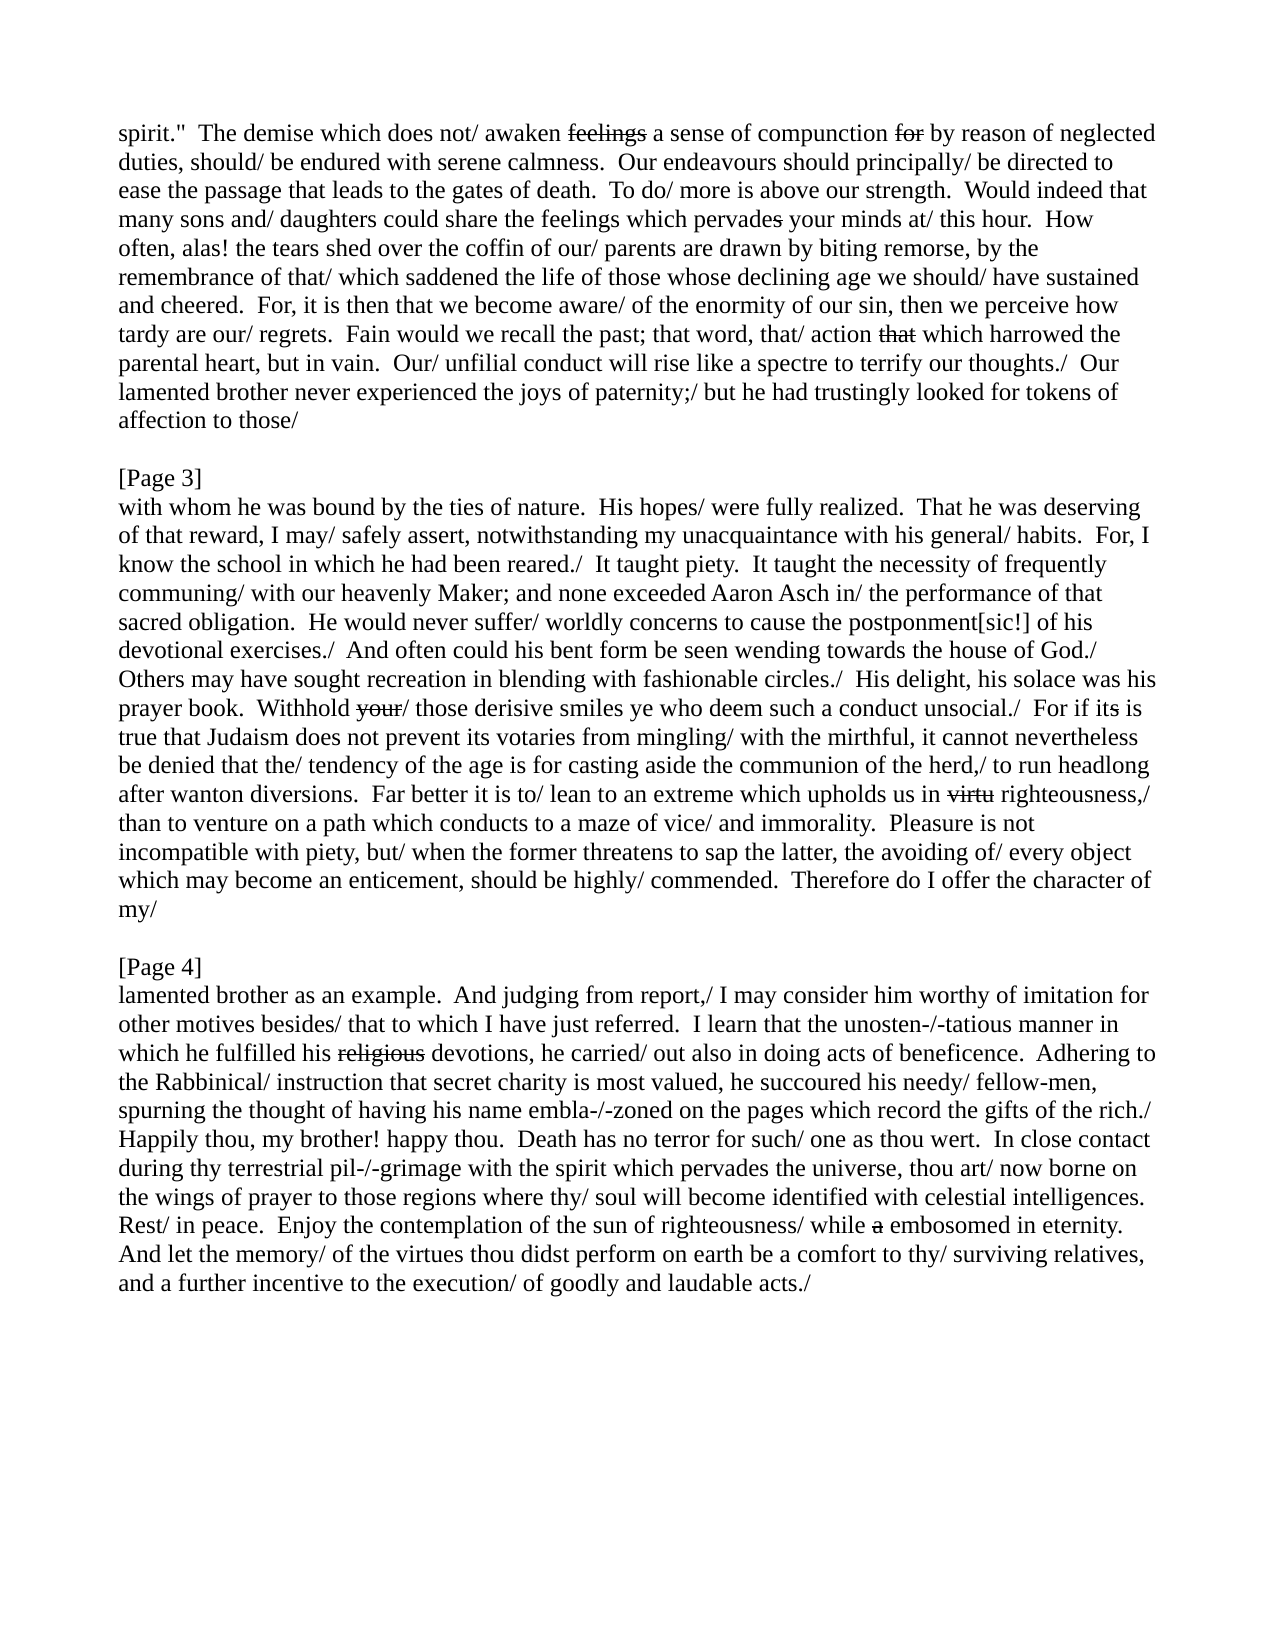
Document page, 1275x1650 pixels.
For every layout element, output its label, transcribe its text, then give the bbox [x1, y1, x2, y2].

text spirit." The demise which does not/ awaken feelings a sense of compunction for by reason of neglected duties, should/ be endured with serene calmness. Our endeavours should principally/ be directed to ease the passage that leads to the gates of death. To do/ more is above our strength. Would indeed that many sons and/ daughters could share the feelings which pervades your minds at/ this hour. How often, alas! the tears shed over the coffin of our/ parents are drawn by biting remorse, by the remembrance of that/ which saddened the life of those whose declining age we should/ have sustained and cheered. For, it is then that we become aware/ of the enormity of our sin, then we perceive how tardy are our/ regrets. Fain would we recall the past; that word, that/ action that which harrowed the parental heart, but in vain. Our/ unfilial conduct will rise like a spectre to terrify our thoughts./ Our lamented brother never experienced the joys of paternity;/ but he had trustingly looked for tokens of affection to those/ [118, 118, 1157, 434]
text with whom he was bound by the ties of nature. His hopes/ were fully realized. That he was deserving of that reward, I may/ safely assert, notwithstanding my unacquaintance with his general/ habits. For, I know the school in which he had been reared./ It taught piety. It taught the necessity of frequently communing/ with our heavenly Maker; and none exceeded Aaron Asch in/ the performance of that sacred obligation. He would never suffer/ worldly concerns to cause the postponment[sic!] of his devotional exercises./ And often could his bent form be seen wending towards the house of God./ Others may have sought recreation in blending with fashionable circles./ His delight, his solace was his prayer book. Withhold your/ those derisive smiles ye who deem such a conduct unsocial./ For if its is true that Judaism does not prevent its votaries from mingling/ with the mirthful, it cannot nevertheless be denied that the/ tendency of the age is for casting aside the communion of the herd,/ to run headlong after wanton diversions. Far better it is to/ lean to an extreme which upholds us in virtu righteousness,/ than to venture on a path which conducts to a maze of vice/ and immorality. Pleasure is not incompatible with piety, but/ when the former threatens to sap the latter, the avoiding of/ every object which may become an enticement, should be highly/ commended. Therefore do I offer the character of my/ [118, 492, 1157, 923]
text lamented brother as an example. And judging from report,/ I may consider him worthy of imitation for other motives besides/ that to which I have just referred. I learn that the unosten-/-tatious manner in which he fulfilled his religious devotions, he carried/ out also in doing acts of beneficence. Adhering to the Rabbinical/ instruction that secret charity is most valued, he succoured his needy/ fellow-men, spurning the thought of having his name embla-/-zoned on the pages which record the gifts of the rich./ [118, 981, 1157, 1124]
text Happily thou, my brother! happy thou. Death has no terror for such/ one as thou wert. In close contact during thy terrestrial pil-/-grimage with the spirit which pervades the universe, thou art/ now borne on the wings of prayer to those regions where thy/ soul will become identified with celestial intelligences. Rest/ in peace. Enjoy the contemplation of the sun of righteousness/ while a embosomed in eternity. And let the memory/ of the virtues thou didst perform on earth be a comfort to thy/ surviving relatives, and a further incentive to the execution/ of goodly and laudable acts./ [118, 1124, 1157, 1297]
text [Page 4] [118, 952, 1157, 981]
text [Page 3] [118, 463, 1157, 492]
